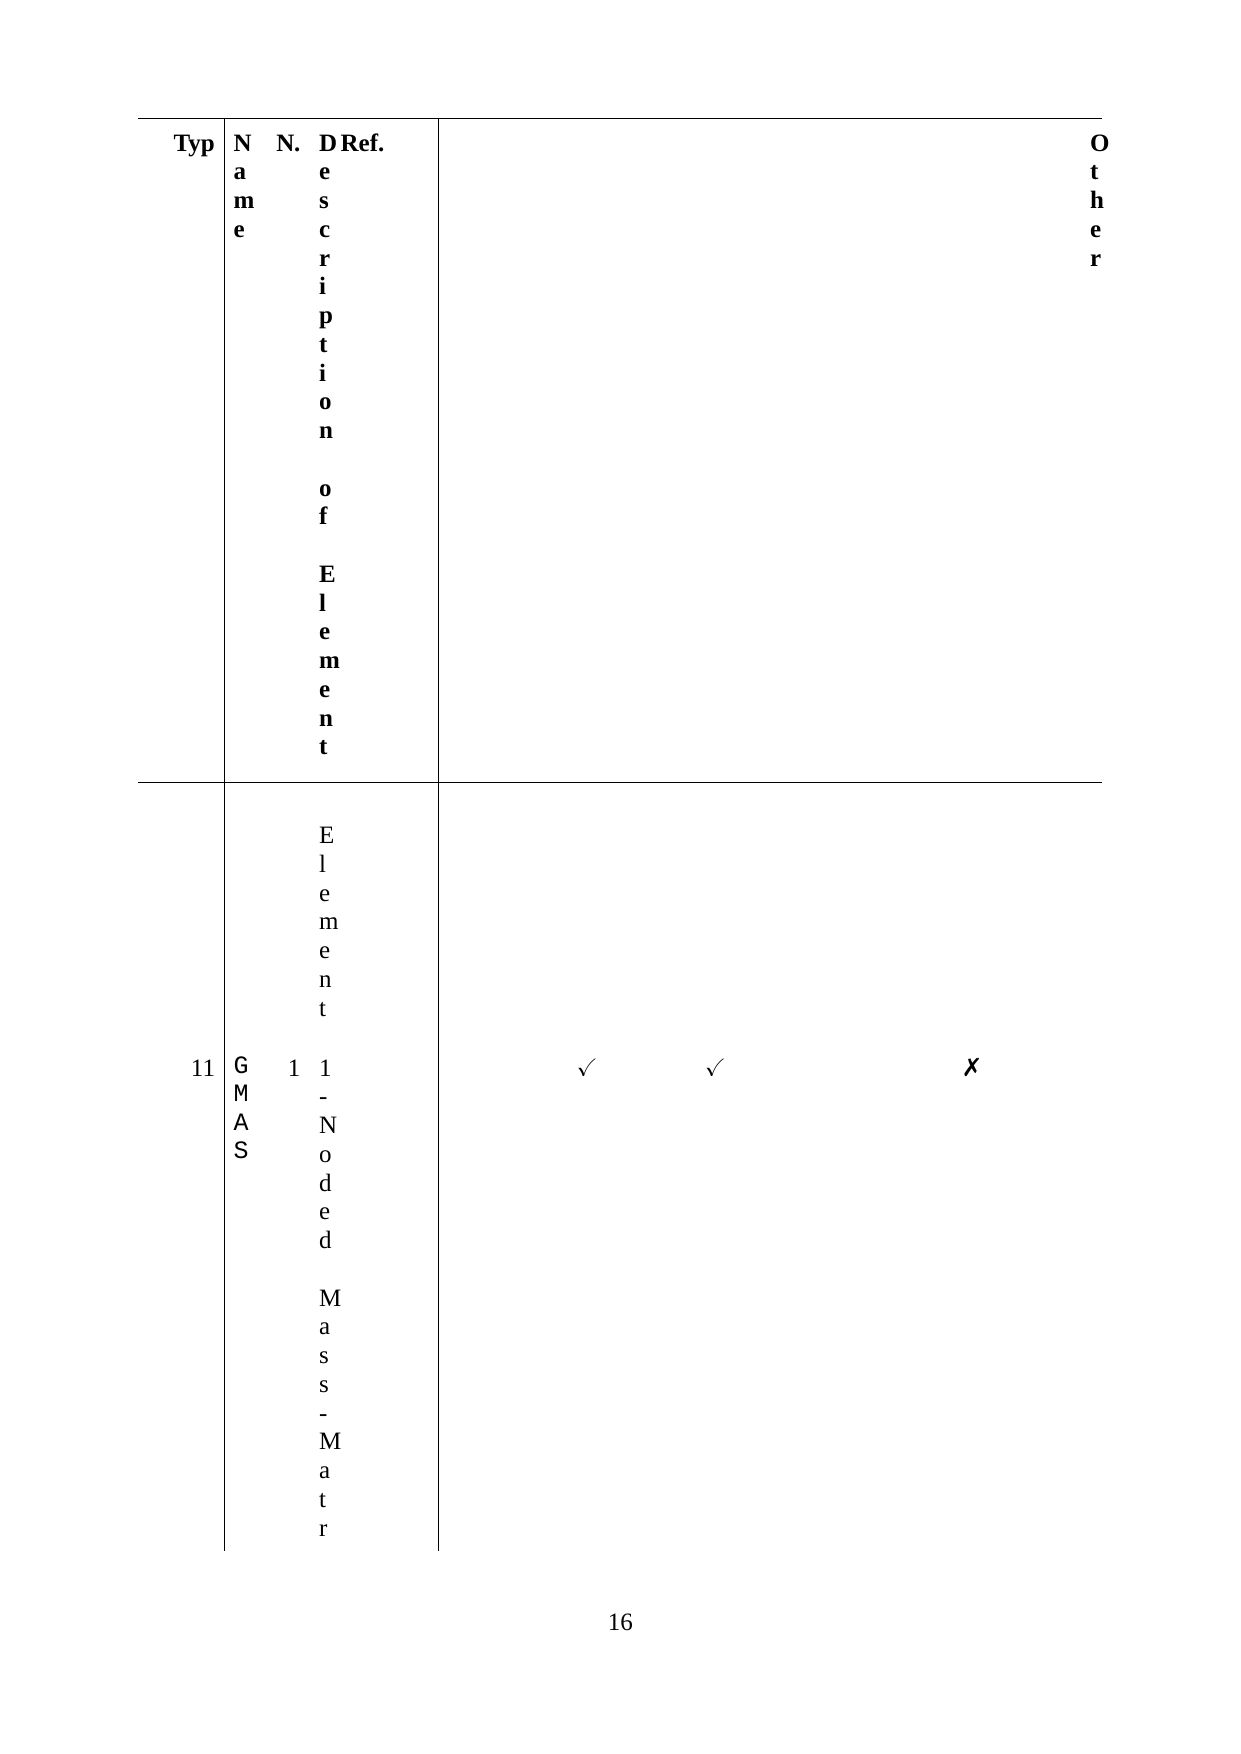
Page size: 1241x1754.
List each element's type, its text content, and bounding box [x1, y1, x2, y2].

table_cell ✓ [695, 1043, 823, 1551]
table_header N. [245, 119, 309, 782]
table_cell [824, 783, 952, 1043]
table_cell [695, 783, 823, 1043]
table_header [824, 119, 952, 782]
table_cell [1081, 1043, 1102, 1551]
table_cell TESS [225, 783, 245, 1043]
table_header [695, 119, 823, 782]
table_cell 1-Noded Mass-Matrix [310, 1043, 331, 1551]
table_cell GMAS [237, 1058, 245, 1071]
table_cell 2 [245, 783, 309, 1043]
table_cell [824, 1043, 952, 1551]
table_cell [1081, 783, 1102, 1043]
table_cell 1 [245, 1043, 309, 1551]
table_header Ref. [331, 119, 438, 782]
table_cell [567, 783, 695, 1043]
table_header [439, 119, 567, 782]
table_header Description of Element [310, 119, 331, 782]
table_header Typ [138, 119, 224, 782]
table_cell [138, 783, 224, 1043]
table_cell 11 [138, 1043, 224, 1551]
table_cell [331, 1043, 438, 1551]
table_cell [439, 783, 567, 1043]
table_header Name [225, 119, 245, 782]
table_cell ✗ [952, 1043, 1081, 1551]
table_header [567, 119, 695, 782]
table_cell Truss Element [310, 783, 331, 1043]
table_header Other [1081, 119, 1102, 782]
table_cell 2, 4 [331, 783, 438, 1043]
table_header [952, 119, 1081, 782]
table_cell GMAS [225, 1043, 245, 1551]
table_cell [439, 1043, 567, 1551]
table_cell ✓ [567, 1043, 695, 1551]
table_cell [952, 783, 1081, 1043]
